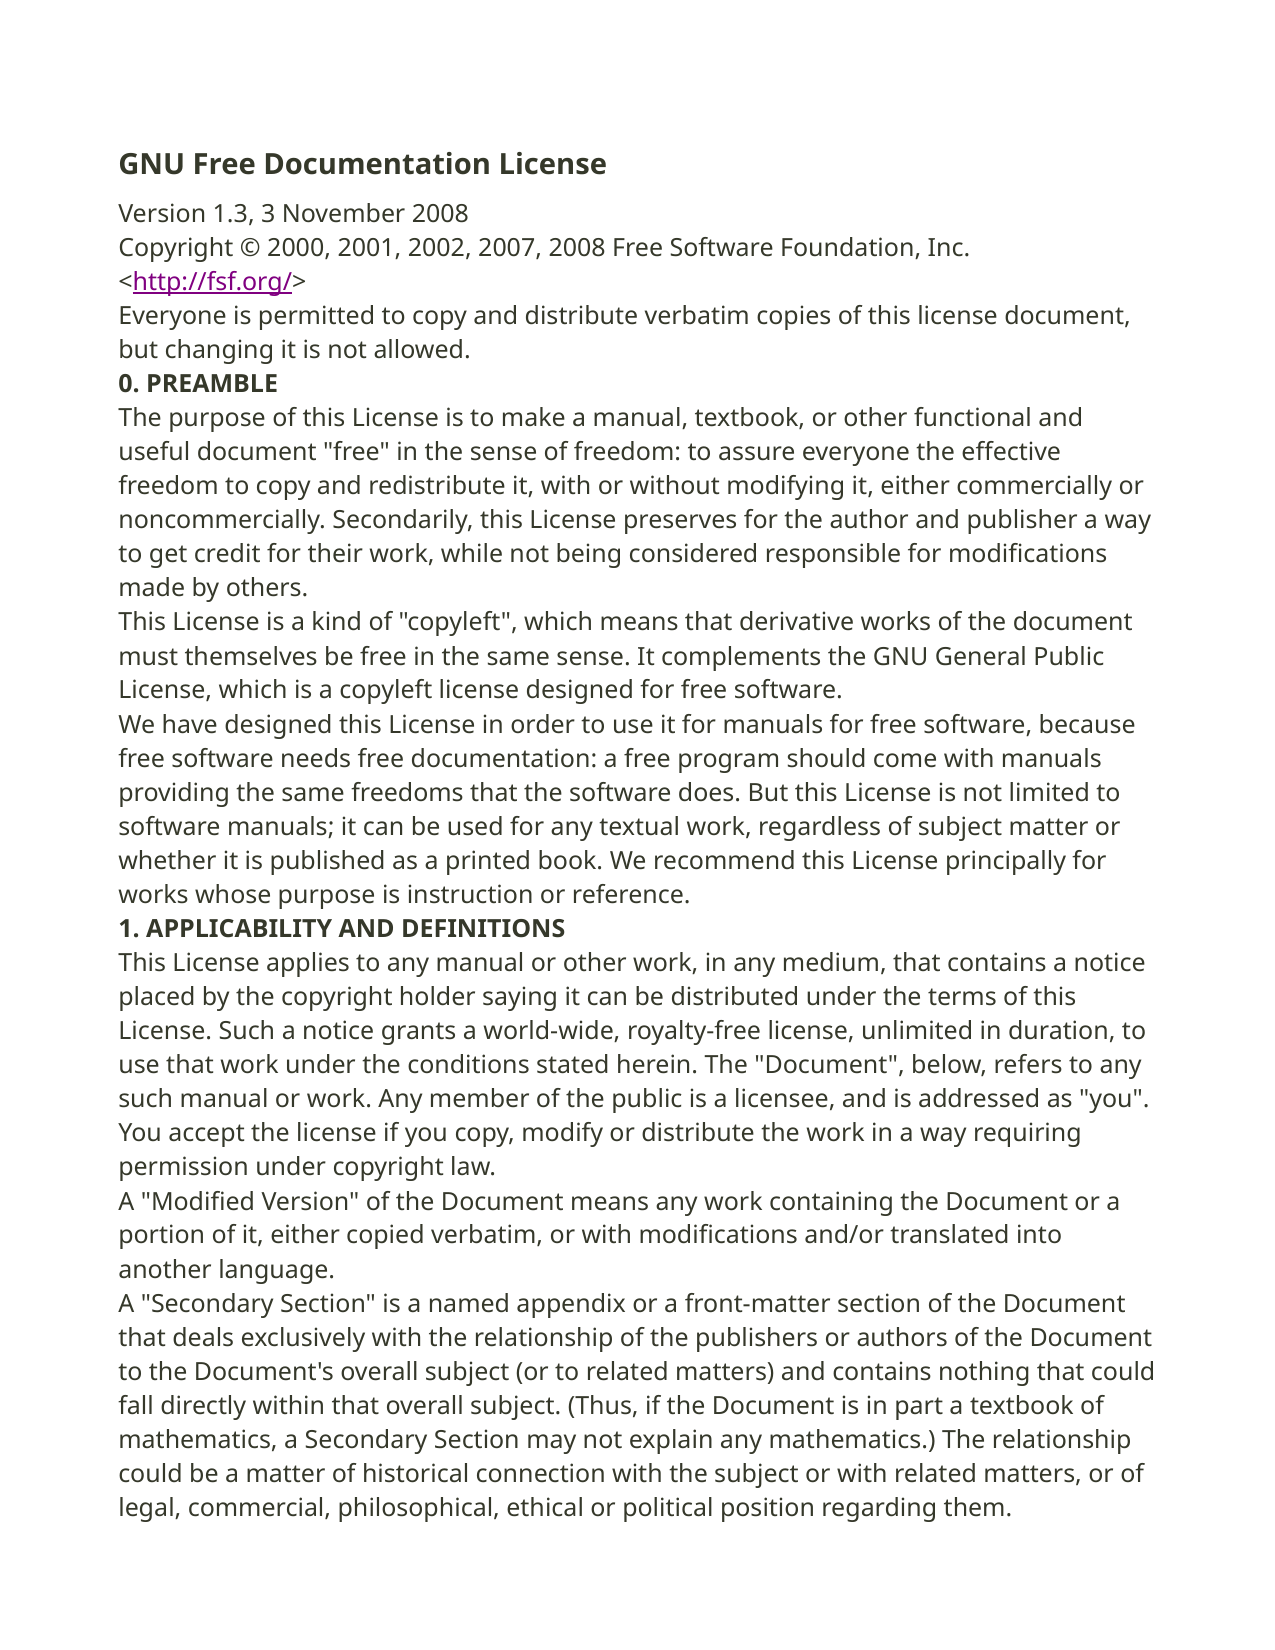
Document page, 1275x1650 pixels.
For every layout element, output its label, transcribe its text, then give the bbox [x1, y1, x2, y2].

text A "Secondary Section" is a named appendix or a front-matter section of the Document that deals exclusively with the relationship of the publishers or authors of the Document to the Document's overall subject (or to related matters) and contains nothing that could fall directly within that overall subject. (Thus, if the Document is in part a textbook of mathematics, a Secondary Section may not explain any mathematics.) The relationship could be a matter of historical connection with the subject or with related matters, or of legal, commercial, philosophical, ethical or political position regarding them. [118, 1285, 1157, 1524]
text Everyone is permitted to copy and distribute verbatim copies of this license document, but changing it is not allowed. [118, 297, 1157, 366]
text We have designed this License in order to use it for manuals for free software, because free software needs free documentation: a free program should come with manuals providing the same freedoms that the software does. But this License is not limited to software manuals; it can be used for any textual work, regardless of subject matter or whether it is published as a printed book. We recommend this License principally for works whose purpose is instruction or reference. [118, 706, 1157, 911]
text The purpose of this License is to make a manual, textbook, or other functional and useful document "free" in the sense of freedom: to assure everyone the effective freedom to copy and redistribute it, with or without modifying it, either commercially or noncommercially. Secondarily, this License preserves for the author and publisher a way to get credit for their work, while not being considered responsible for modifications made by others. [118, 400, 1157, 604]
text This License applies to any manual or other work, in any medium, that contains a notice placed by the copyright holder saying it can be distributed under the terms of this License. Such a notice grants a world-wide, royalty-free license, unlimited in duration, to use that work under the conditions stated herein. The "Document", below, refers to any such manual or work. Any member of the public is a licensee, and is addressed as "you". You accept the license if you copy, modify or distribute the work in a way requiring permission under copyright law. [118, 945, 1157, 1183]
text This License is a kind of "copyleft", which means that derivative works of the document must themselves be free in the same sense. It complements the GNU General Public License, which is a copyleft license designed for free software. [118, 604, 1157, 706]
text Copyright © 2000, 2001, 2002, 2007, 2008 Free Software Foundation, Inc. <http://fsf.org/> [118, 229, 1157, 297]
subtitle GNU Free Documentation License [118, 143, 1157, 183]
subtitle 1. APPLICABILITY AND DEFINITIONS [118, 911, 1157, 945]
text A "Modified Version" of the Document means any work containing the Document or a portion of it, either copied verbatim, or with modifications and/or translated into another language. [118, 1183, 1157, 1285]
text Version 1.3, 3 November 2008 [118, 195, 1157, 229]
subtitle 0. PREAMBLE [118, 366, 1157, 400]
